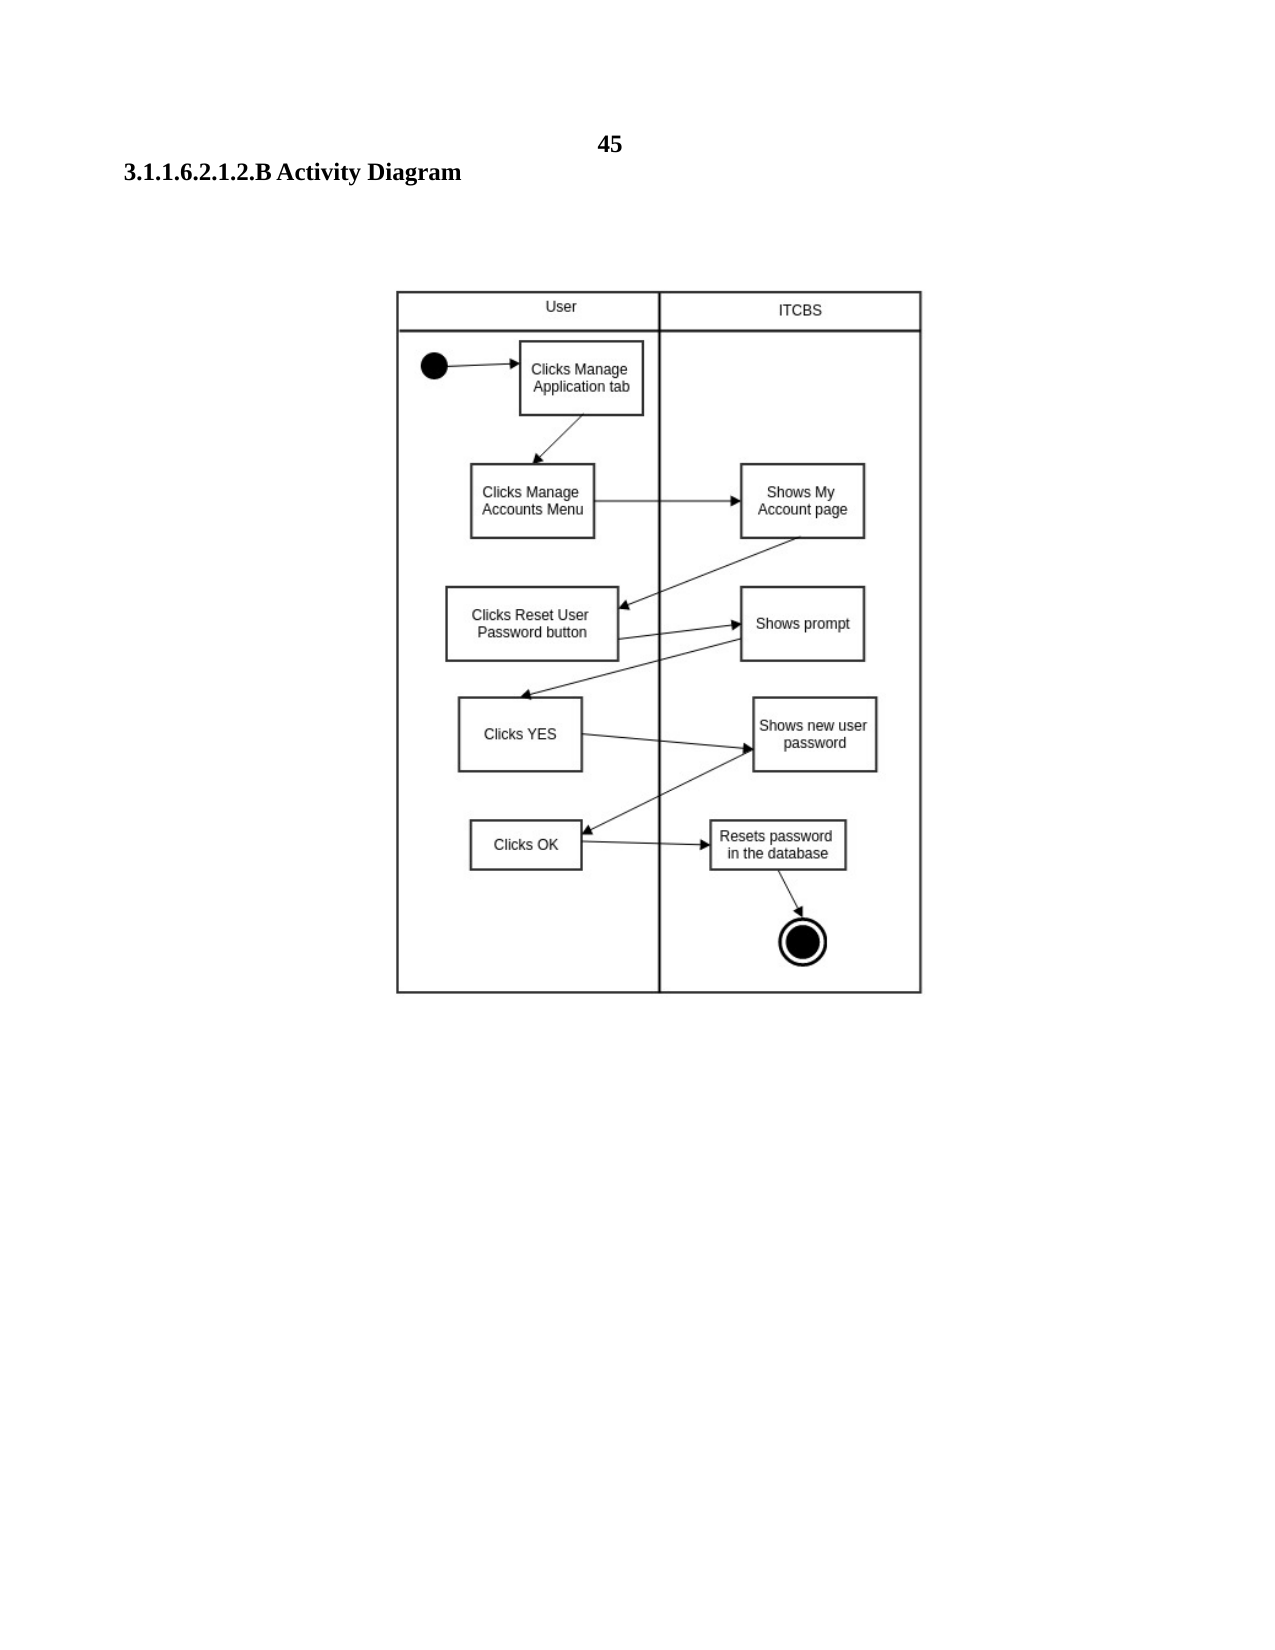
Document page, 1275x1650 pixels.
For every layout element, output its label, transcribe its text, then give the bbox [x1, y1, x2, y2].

text 3.1.1.6.2.1.2.B Activity Diagram [123, 157, 1096, 186]
text 45 [123, 129, 1096, 157]
picture [364, 281, 951, 1022]
